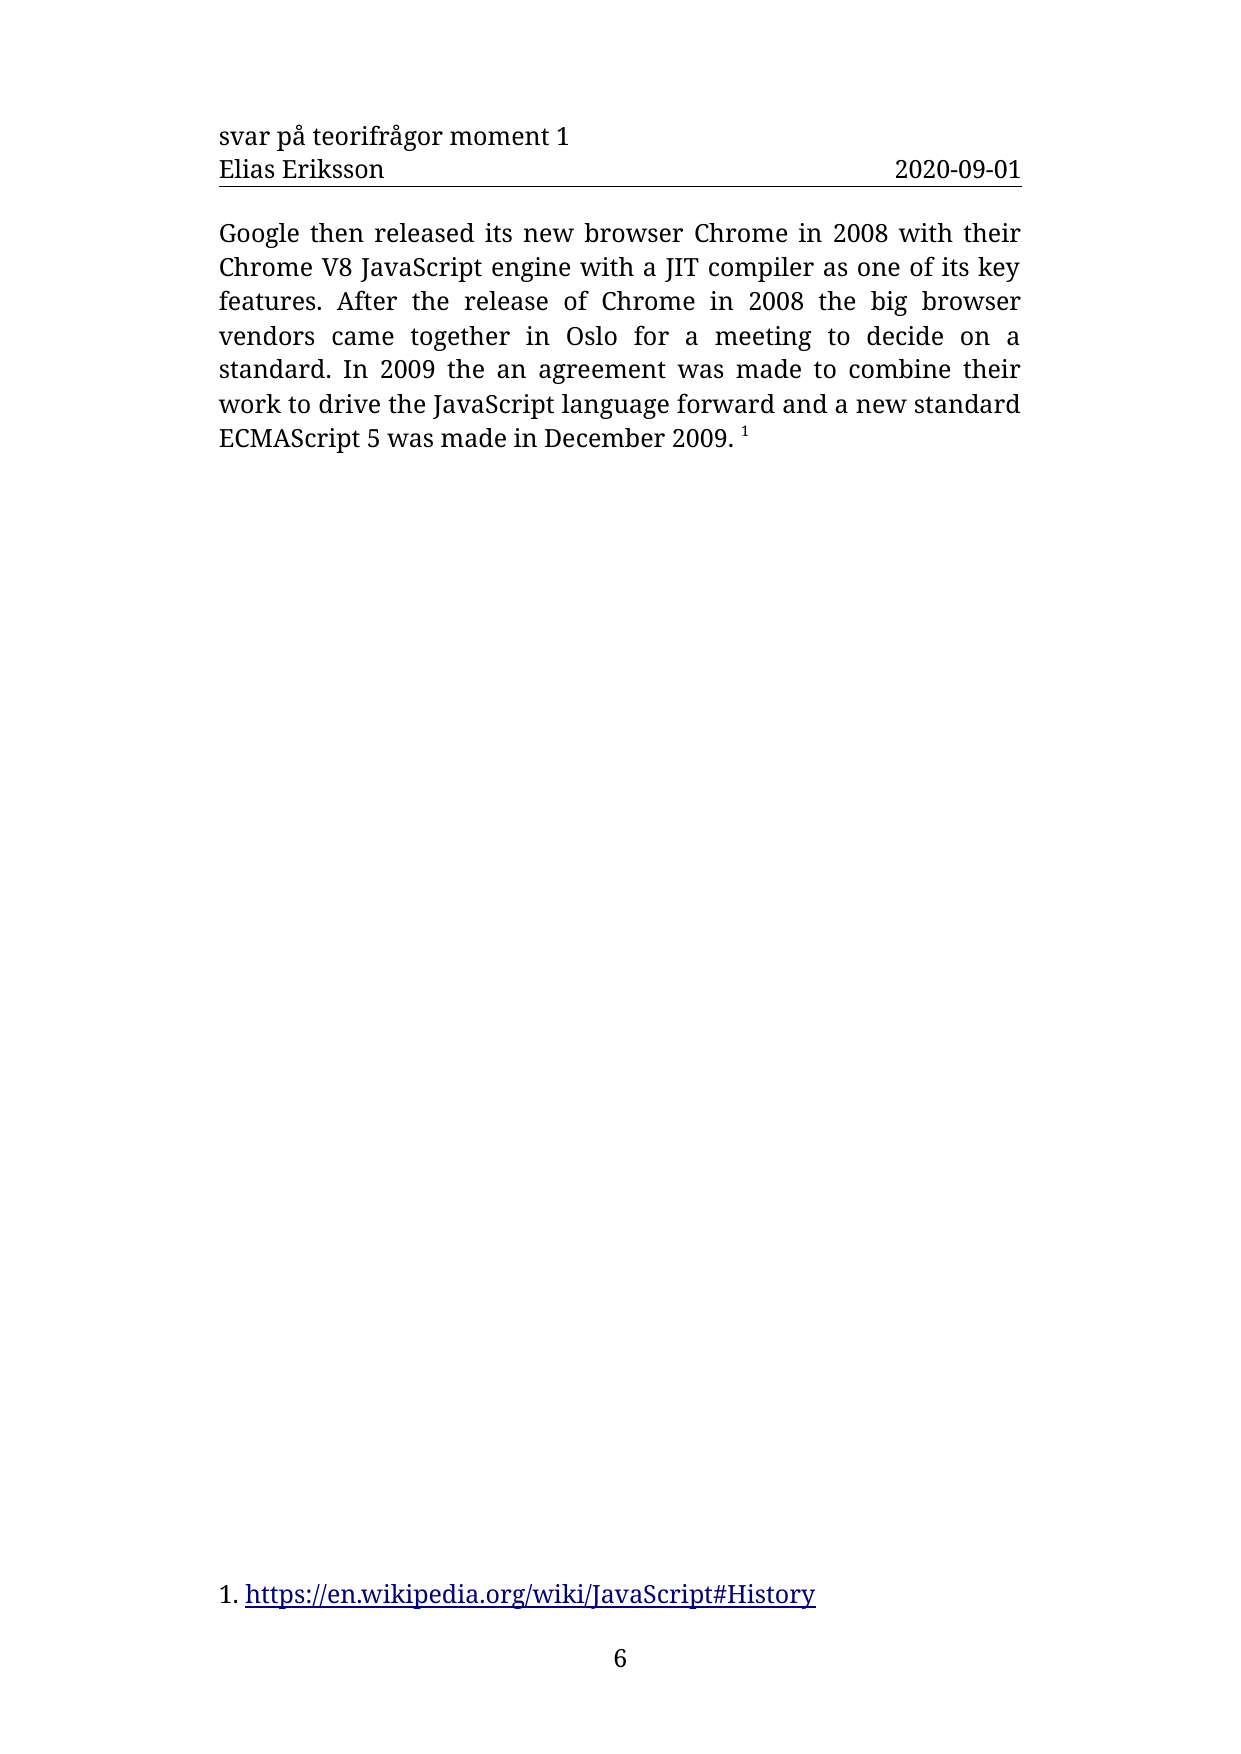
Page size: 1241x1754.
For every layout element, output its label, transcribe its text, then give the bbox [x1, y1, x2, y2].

text . https://en.wikipedia.org/wiki/JavaScript#History [218, 1577, 1022, 1611]
text Google then released its new browser Chrome in 2008 with their Chrome V8 JavaScript engine with a JIT compiler as one of its key features. After the release of Chrome in 2008 the big browser vendors came together in Oslo for a meeting to decide on a standard. In 2009 the an agreement was made to combine their work to drive the JavaScript language forward and a new standard ECMAScript 5 was made in December 2009. [218, 216, 1022, 454]
